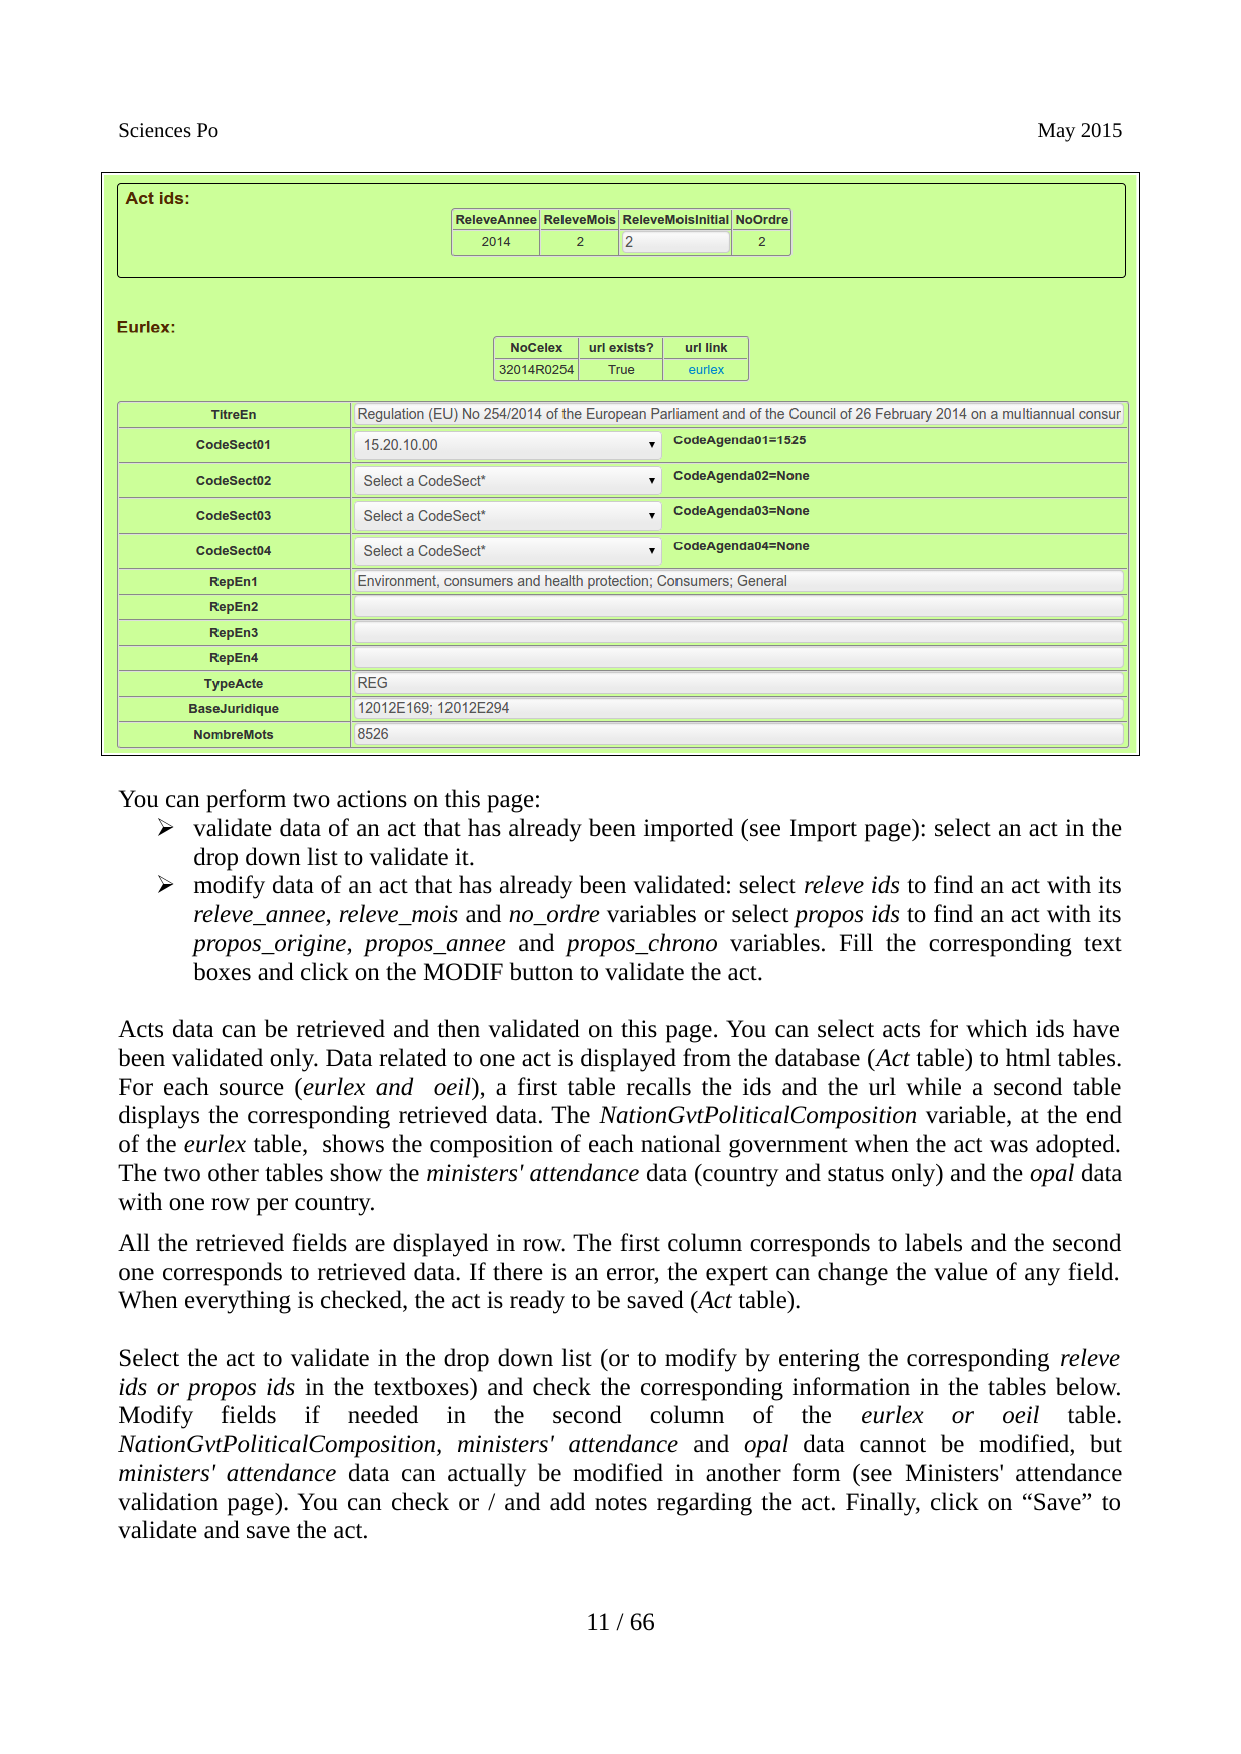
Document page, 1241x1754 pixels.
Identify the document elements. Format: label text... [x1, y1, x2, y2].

text You can perform two actions on this page: [118, 784, 1122, 813]
picture [104, 175, 1137, 753]
list validate data of an act that has already been imported (see Import page): select an act in the drop down list to validate it. [156, 813, 1122, 871]
text Select the act to validate in the drop down list (or to modify by entering the corresponding releve ids or propos ids in the textboxes) and check the corresponding information in the tables below. Modify fields if needed in the second column of the eurlex or oeil table. NationGvtPoliticalComposition, ministers' attendance and opal data cannot be modified, but ministers' attendance data can actually be modified in another form (see Ministers' attendance validation page). You can check or / and add notes regarding the act. Finally, click on “Save” to validate and save the act. [118, 1343, 1122, 1544]
text All the retrieved fields are displayed in row. The first column corresponds to labels and the second one corresponds to retrieved data. If there is an error, the expert can change the value of any field. When everything is checked, the act is ready to be saved (Act table). [118, 1228, 1122, 1314]
text Acts data can be retrieved and then validated on this page. You can select acts for which ids have been validated only. Data related to one act is displayed from the database (Act table) to html tables. For each source (eurlex and oeil), a first table recalls the ids and the url while a second table displays the corresponding retrieved data. The NationGvtPoliticalComposition variable, at the end of the eurlex table, shows the composition of each national government when the act was adopted. The two other tables show the ministers' attendance data (country and status only) and the opal data with one row per country. [118, 1014, 1122, 1216]
list modify data of an act that has already been validated: select releve ids to find an act with its releve_annee, releve_mois and no_ordre variables or select propos ids to find an act with its propos_origine, propos_annee and propos_chrono variables. Fill the corresponding text boxes and click on the MODIF button to validate the act. [156, 871, 1122, 986]
